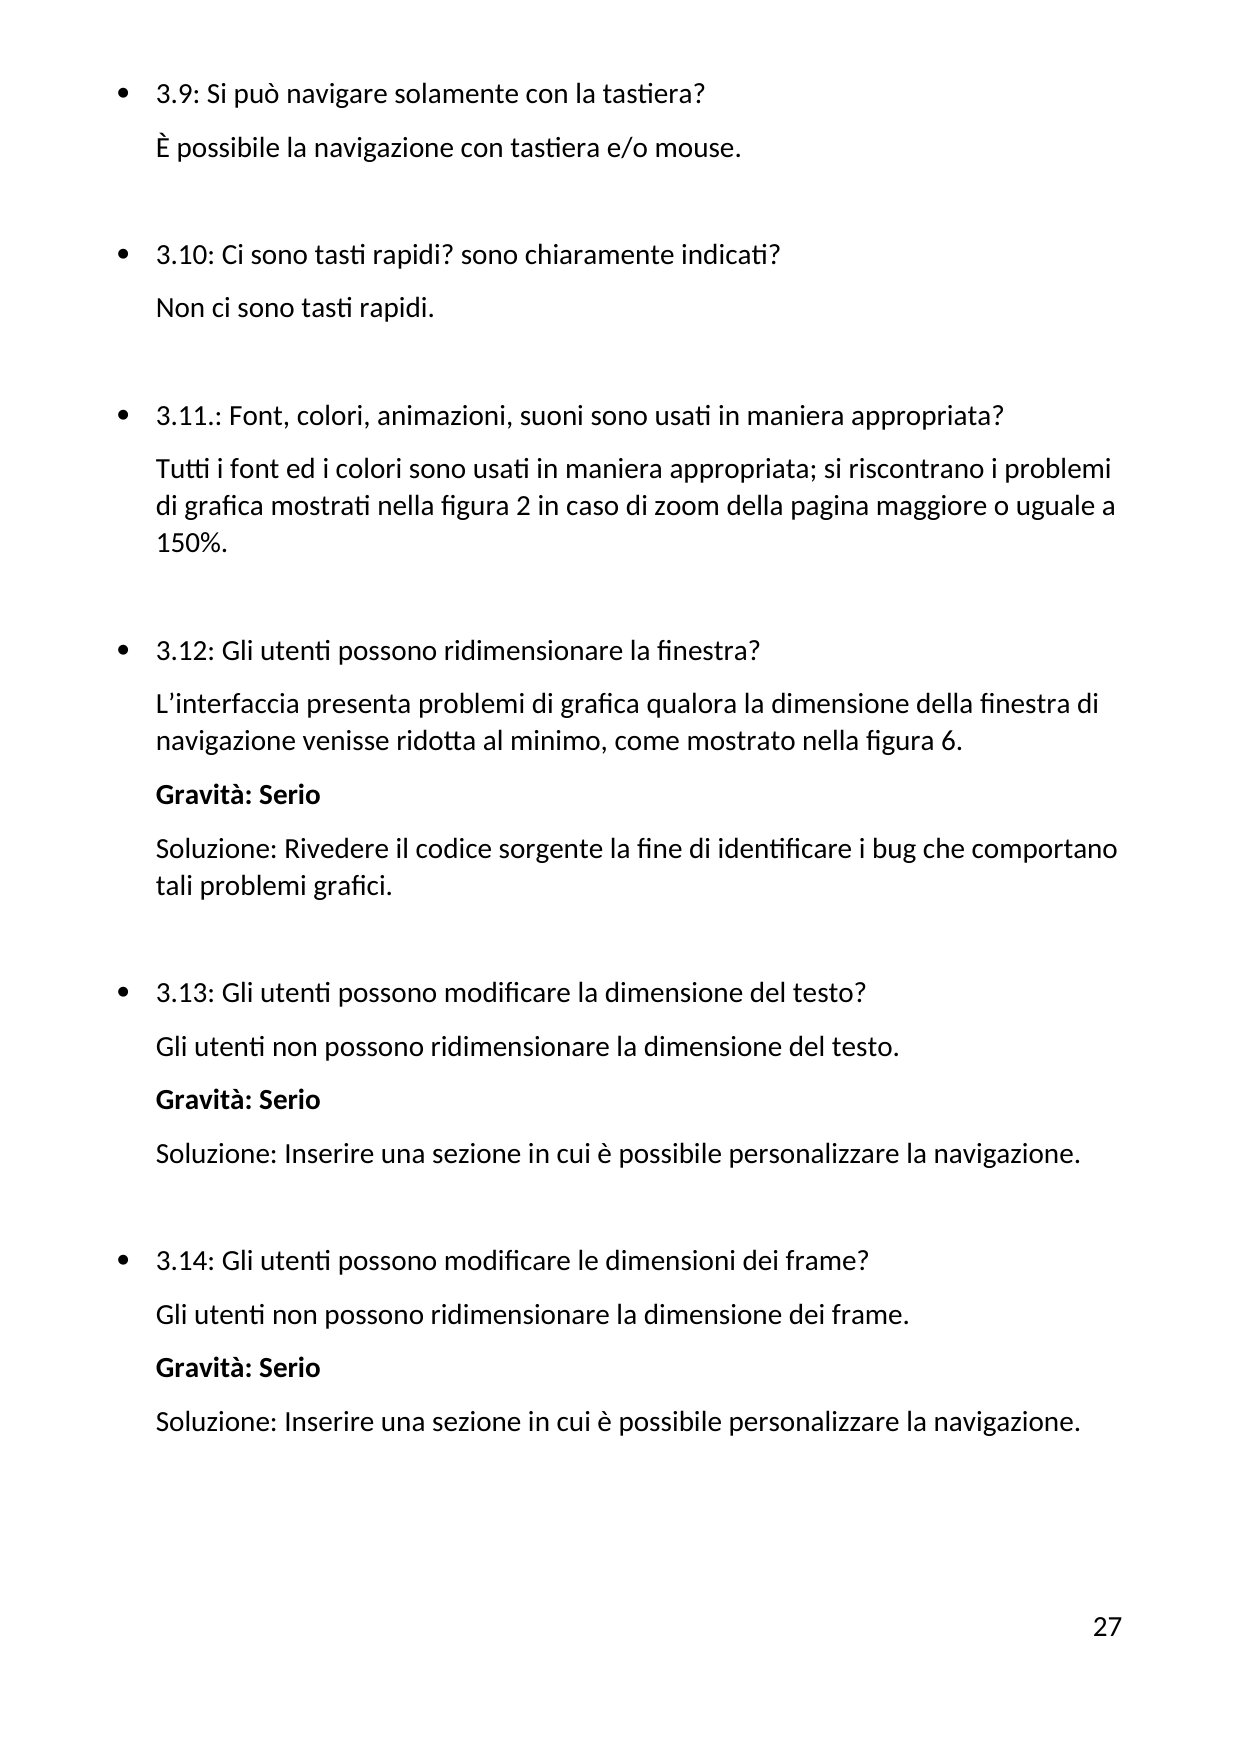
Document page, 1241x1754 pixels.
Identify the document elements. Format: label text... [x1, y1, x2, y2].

text È possibile la navigazione con tastiera e/o mouse. [156, 129, 1122, 164]
text Gravità: Serio [156, 776, 1122, 812]
text Non ci sono tasti rapidi. [156, 289, 1122, 325]
list 3.11.: Font, colori, animazioni, suoni sono usati in maniera appropriata? [118, 397, 1122, 432]
text Gravità: Serio [156, 1081, 1122, 1117]
text Soluzione: Rivedere il codice sorgente la fine di identificare i bug che comportano tali problemi grafici. [156, 830, 1122, 902]
list 3.9: Si può navigare solamente con la tastiera? [118, 75, 1122, 111]
text Tutti i font ed i colori sono usati in maniera appropriata; si riscontrano i problemi di grafica mostrati nella figura 2 in caso di zoom della pagina maggiore o uguale a 150%. [156, 451, 1122, 560]
text L’interfaccia presenta problemi di grafica qualora la dimensione della finestra di navigazione venisse ridotta al minimo, come mostrato nella figura 6. [156, 685, 1122, 758]
text Gravità: Serio [156, 1349, 1122, 1385]
text Gli utenti non possono ridimensionare la dimensione dei frame. [156, 1296, 1122, 1331]
list 3.14: Gli utenti possono modificare le dimensioni dei frame? [118, 1242, 1122, 1278]
text Gli utenti non possono ridimensionare la dimensione del testo. [156, 1028, 1122, 1063]
text Soluzione: Inserire una sezione in cui è possibile personalizzare la navigazione. [156, 1403, 1122, 1439]
list 3.10: Ci sono tasti rapidi? sono chiaramente indicati? [118, 236, 1122, 272]
list 3.13: Gli utenti possono modificare la dimensione del testo? [118, 974, 1122, 1009]
text Soluzione: Inserire una sezione in cui è possibile personalizzare la navigazione. [156, 1135, 1122, 1171]
list 3.12: Gli utenti possono ridimensionare la finestra? [118, 632, 1122, 667]
